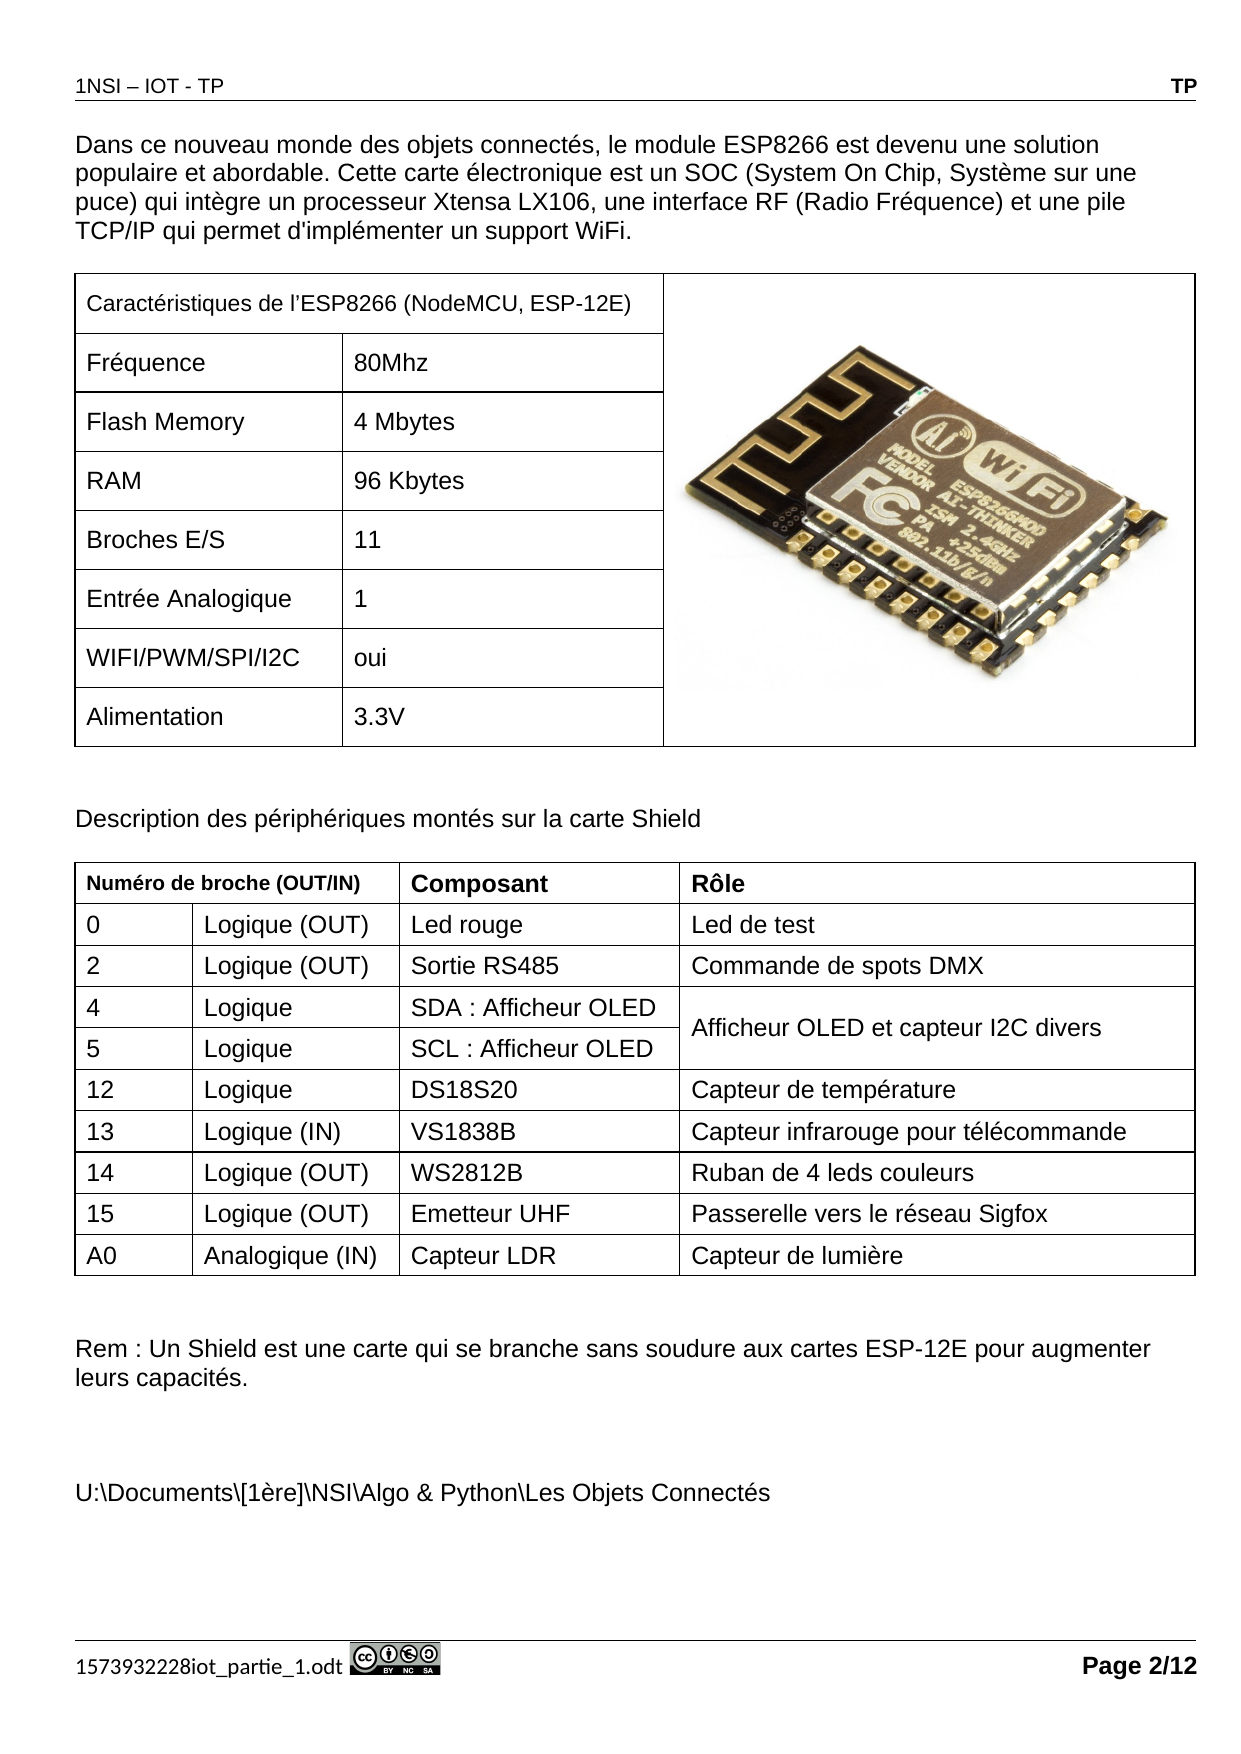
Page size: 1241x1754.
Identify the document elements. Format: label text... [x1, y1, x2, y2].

table_cell A0 [76, 1235, 192, 1275]
table_header [664, 274, 1194, 746]
table_cell Alimentation [76, 688, 342, 746]
table_header Caractéristiques de l’ESP8266 (NodeMCU, ESP-12E) [76, 274, 663, 332]
table_cell Capteur de température [680, 1070, 1194, 1110]
table_cell 13 [76, 1111, 192, 1151]
table_cell 1 [343, 570, 663, 628]
table_cell SCL : Afficheur OLED [400, 1028, 679, 1069]
table_cell 12 [76, 1070, 192, 1110]
table_cell Led rouge [400, 904, 679, 944]
text Rem : Un Shield est une carte qui se branche sans soudure aux cartes ESP-12E pour augmenter leurs capacités. [75, 1334, 1196, 1391]
table_cell 14 [76, 1153, 192, 1193]
table_cell Emetteur UHF [400, 1194, 679, 1234]
table_cell Capteur LDR [400, 1235, 679, 1275]
table_cell 2 [76, 946, 192, 986]
table_cell Fréquence [76, 334, 342, 391]
table_cell 4 Mbytes [343, 393, 663, 451]
table_cell Passerelle vers le réseau Sigfox [680, 1194, 1194, 1234]
table_cell 96 Kbytes [343, 452, 663, 509]
table_header Rôle [680, 863, 1194, 903]
table_cell Logique (OUT) [193, 1153, 399, 1193]
table_cell Ruban de 4 leds couleurs [680, 1153, 1194, 1193]
table_cell WS2812B [400, 1153, 679, 1193]
table_cell 3.3V [343, 688, 663, 746]
table_cell Entrée Analogique [76, 570, 342, 628]
table_cell Analogique (IN) [193, 1235, 399, 1275]
table_cell RAM [76, 452, 342, 509]
table_cell 15 [76, 1194, 192, 1234]
table_cell Logique (IN) [193, 1111, 399, 1151]
table_cell Logique [193, 1028, 399, 1069]
table_cell DS18S20 [400, 1070, 679, 1110]
table_cell SDA : Afficheur OLED [400, 987, 679, 1027]
table_cell Logique [193, 987, 399, 1027]
table_cell Flash Memory [76, 393, 342, 451]
table_header Numéro de broche (OUT/IN) [76, 863, 399, 903]
table_cell 0 [76, 904, 192, 944]
table_cell 80Mhz [343, 334, 663, 391]
table_cell Capteur de lumière [680, 1235, 1194, 1275]
table_cell Logique [193, 1070, 399, 1110]
table_cell Logique (OUT) [193, 904, 399, 944]
table_cell Logique (OUT) [193, 946, 399, 986]
table_header Composant [400, 863, 679, 903]
table_cell 4 [76, 987, 192, 1027]
table_cell WIFI/PWM/SPI/I2C [76, 629, 342, 687]
table_cell oui [343, 629, 663, 687]
text Description des périphériques montés sur la carte Shield [75, 804, 1196, 833]
table_cell Commande de spots DMX [680, 946, 1194, 986]
table_cell Broches E/S [76, 511, 342, 569]
table_cell Logique (OUT) [193, 1194, 399, 1234]
table_cell Afficheur OLED et capteur I2C divers [680, 987, 1194, 1069]
table_cell 5 [76, 1028, 192, 1069]
table_cell VS1838B [400, 1111, 679, 1151]
text Dans ce nouveau monde des objets connectés, le module ESP8266 est devenu une solution populaire et abordable. Cette carte électronique est un SOC (System On Chip, Système sur une puce) qui intègre un processeur Xtensa LX106, une interface RF (Radio Fréquence) et une pile TCP/IP qui permet d'implémenter un support WiFi. [75, 129, 1196, 244]
table_cell 11 [343, 511, 663, 569]
table_cell Capteur infrarouge pour télécommande [680, 1111, 1194, 1151]
table_cell Sortie RS485 [400, 946, 679, 986]
table_cell Led de test [680, 904, 1194, 944]
picture [349, 1642, 441, 1675]
text U:\Documents\[1ère]\NSI\Algo & Python\Les Objets Connectés [75, 1478, 1196, 1506]
